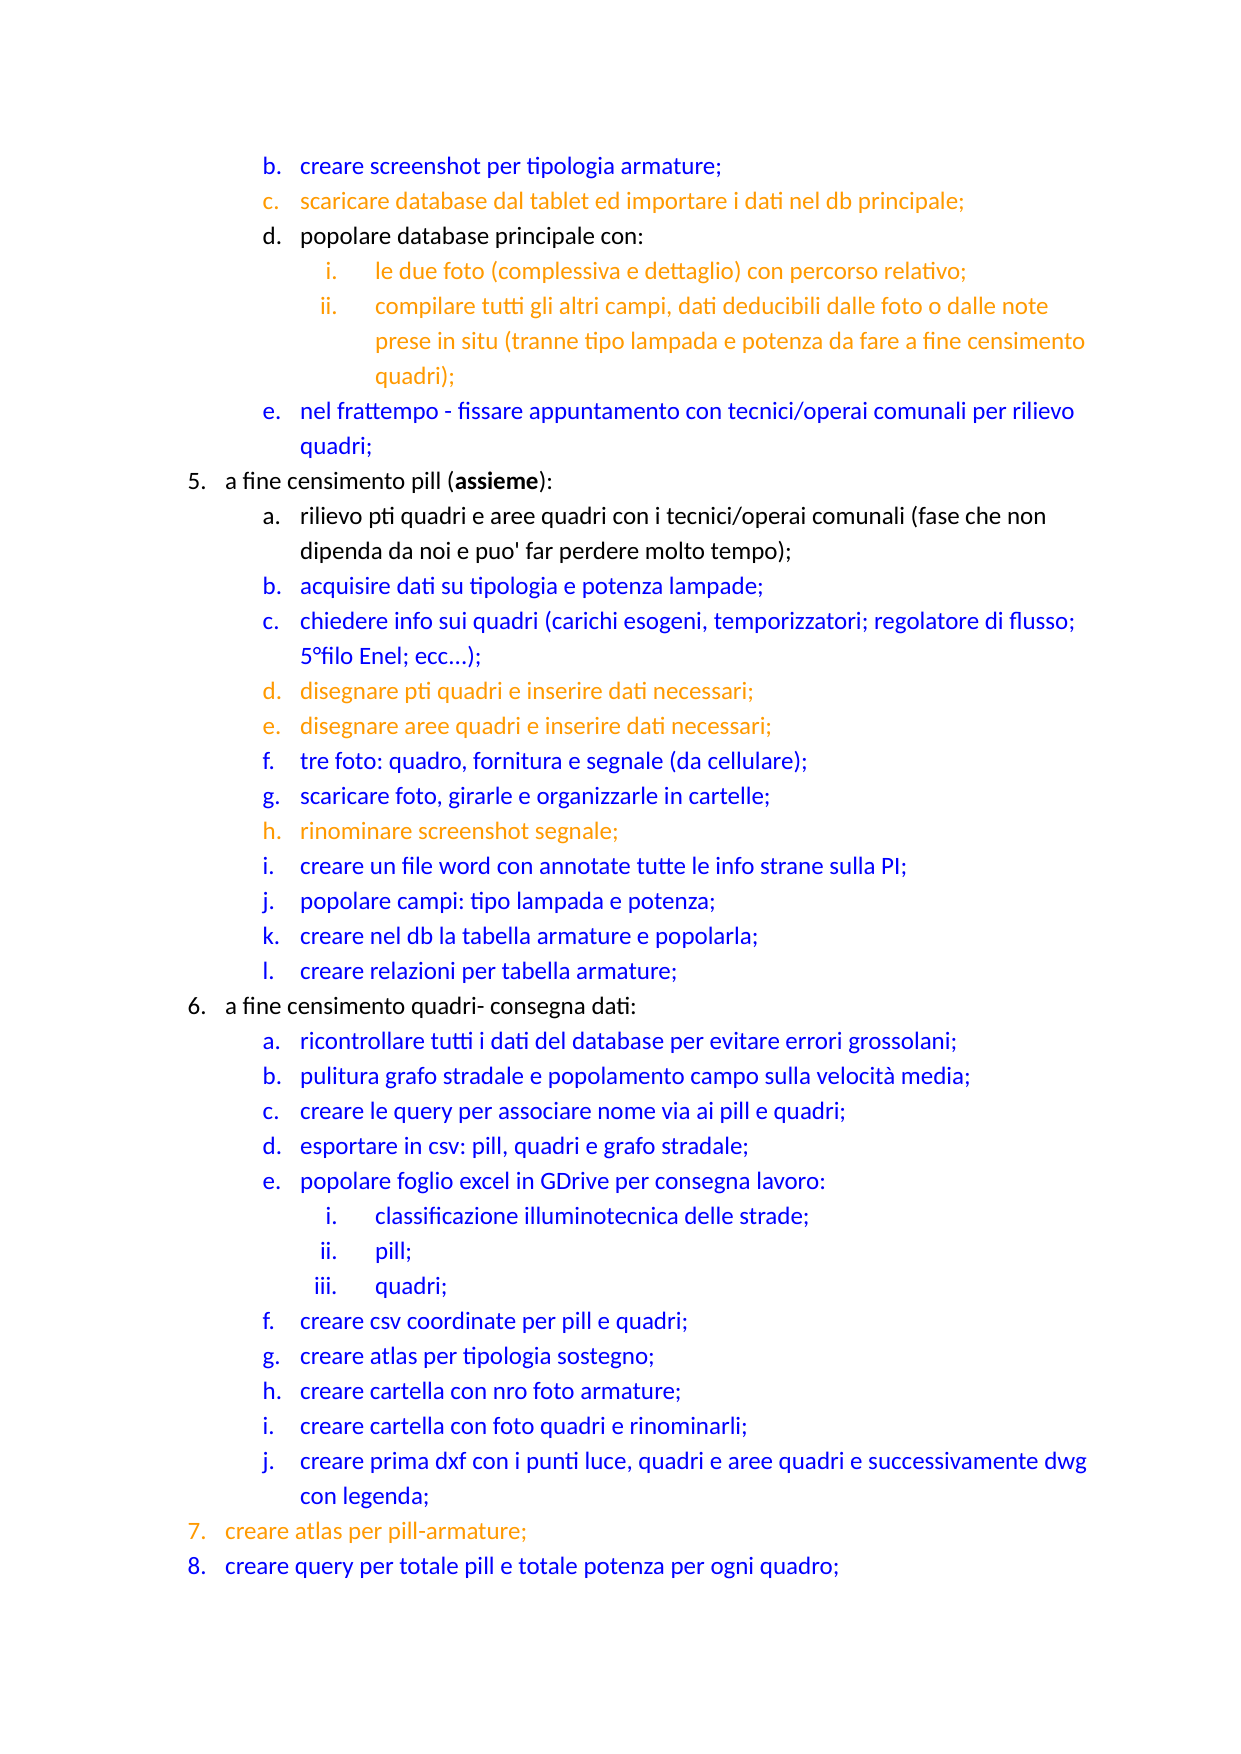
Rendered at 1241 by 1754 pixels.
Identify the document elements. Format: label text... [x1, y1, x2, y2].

list popolare campi: tipo lampada e potenza; [262, 885, 1090, 916]
list creare atlas per pill-armature; [187, 1515, 1090, 1546]
list creare cartella con nro foto armature; [262, 1375, 1090, 1406]
list scaricare foto, girarle e organizzarle in cartelle; [262, 780, 1090, 811]
list nel frattempo - fissare appuntamento con tecnici/operai comunali per rilievo quadri; [262, 395, 1090, 461]
list tre foto: quadro, fornitura e segnale (da cellulare); [262, 745, 1090, 776]
list pulitura grafo stradale e popolamento campo sulla velocità media; [262, 1060, 1090, 1091]
list compilare tutti gli altri campi, dati deducibili dalle foto o dalle note prese in situ (tranne tipo lampada e potenza da fare a fine censimento quadri); [337, 290, 1090, 391]
list rilievo pti quadri e aree quadri con i tecnici/operai comunali (fase che non dipenda da noi e puo' far perdere molto tempo); [262, 500, 1090, 566]
list pill; [337, 1235, 1090, 1266]
list popolare database principale con: [262, 220, 1090, 251]
list creare relazioni per tabella armature; [262, 955, 1090, 986]
list creare query per totale pill e totale potenza per ogni quadro; [187, 1550, 1090, 1581]
list creare nel db la tabella armature e popolarla; [262, 920, 1090, 951]
list rinominare screenshot segnale; [262, 815, 1090, 846]
list disegnare aree quadri e inserire dati necessari; [262, 710, 1090, 741]
list ricontrollare tutti i dati del database per evitare errori grossolani; [262, 1025, 1090, 1056]
list creare screenshot per tipologia armature; [262, 150, 1090, 181]
list creare le query per associare nome via ai pill e quadri; [262, 1095, 1090, 1126]
list esportare in csv: pill, quadri e grafo stradale; [262, 1130, 1090, 1161]
list creare prima dxf con i punti luce, quadri e aree quadri e successivamente dwg con legenda; [262, 1445, 1090, 1511]
list popolare foglio excel in GDrive per consegna lavoro: [262, 1165, 1090, 1196]
list disegnare pti quadri e inserire dati necessari; [262, 675, 1090, 706]
list le due foto (complessiva e dettaglio) con percorso relativo; [337, 255, 1090, 286]
list classificazione illuminotecnica delle strade; [337, 1200, 1090, 1231]
list creare un file word con annotate tutte le info strane sulla PI; [262, 850, 1090, 881]
list acquisire dati su tipologia e potenza lampade; [262, 570, 1090, 601]
list creare atlas per tipologia sostegno; [262, 1340, 1090, 1371]
list scaricare database dal tablet ed importare i dati nel db principale; [262, 185, 1090, 216]
list chiedere info sui quadri (carichi esogeni, temporizzatori; regolatore di flusso; 5°filo Enel; ecc...); [262, 605, 1090, 671]
list a fine censimento pill (assieme): [187, 465, 1090, 496]
list creare cartella con foto quadri e rinominarli; [262, 1410, 1090, 1441]
list a fine censimento quadri- consegna dati: [187, 990, 1090, 1021]
list quadri; [337, 1270, 1090, 1301]
list creare csv coordinate per pill e quadri; [262, 1305, 1090, 1336]
